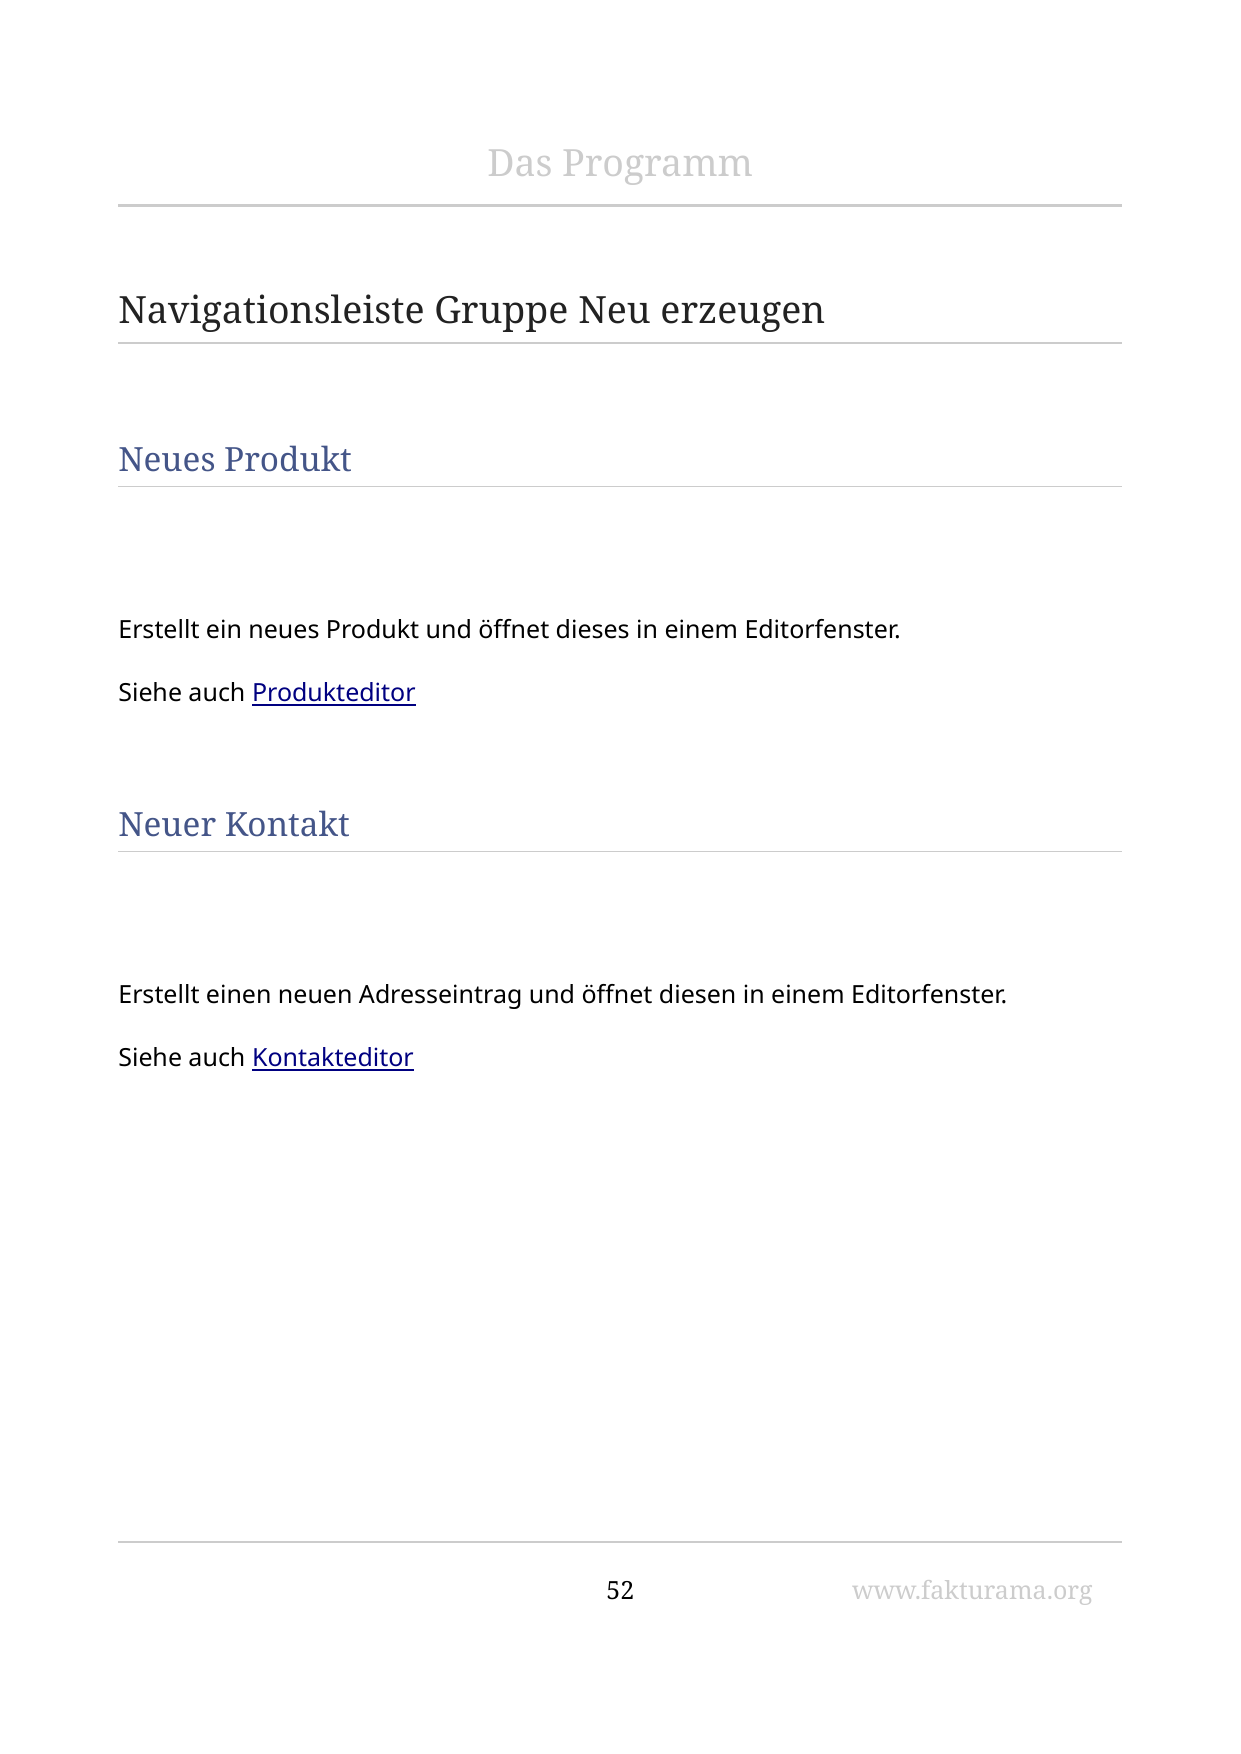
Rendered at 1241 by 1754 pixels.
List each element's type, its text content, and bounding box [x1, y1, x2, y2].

subtitle Navigationsleiste Gruppe Neu erzeugen [118, 283, 1122, 342]
subtitle Neuer Kontakt [118, 801, 1122, 851]
text Siehe auch Kontakteditor [118, 1040, 1122, 1074]
text Erstellt ein neues Produkt und öffnet dieses in einem Editorfenster. [118, 611, 1122, 646]
text Siehe auch Produkteditor [118, 675, 1122, 709]
subtitle Neues Produkt [118, 436, 1122, 486]
text Erstellt einen neuen Adresseintrag und öffnet diesen in einem Editorfenster. [118, 977, 1122, 1011]
